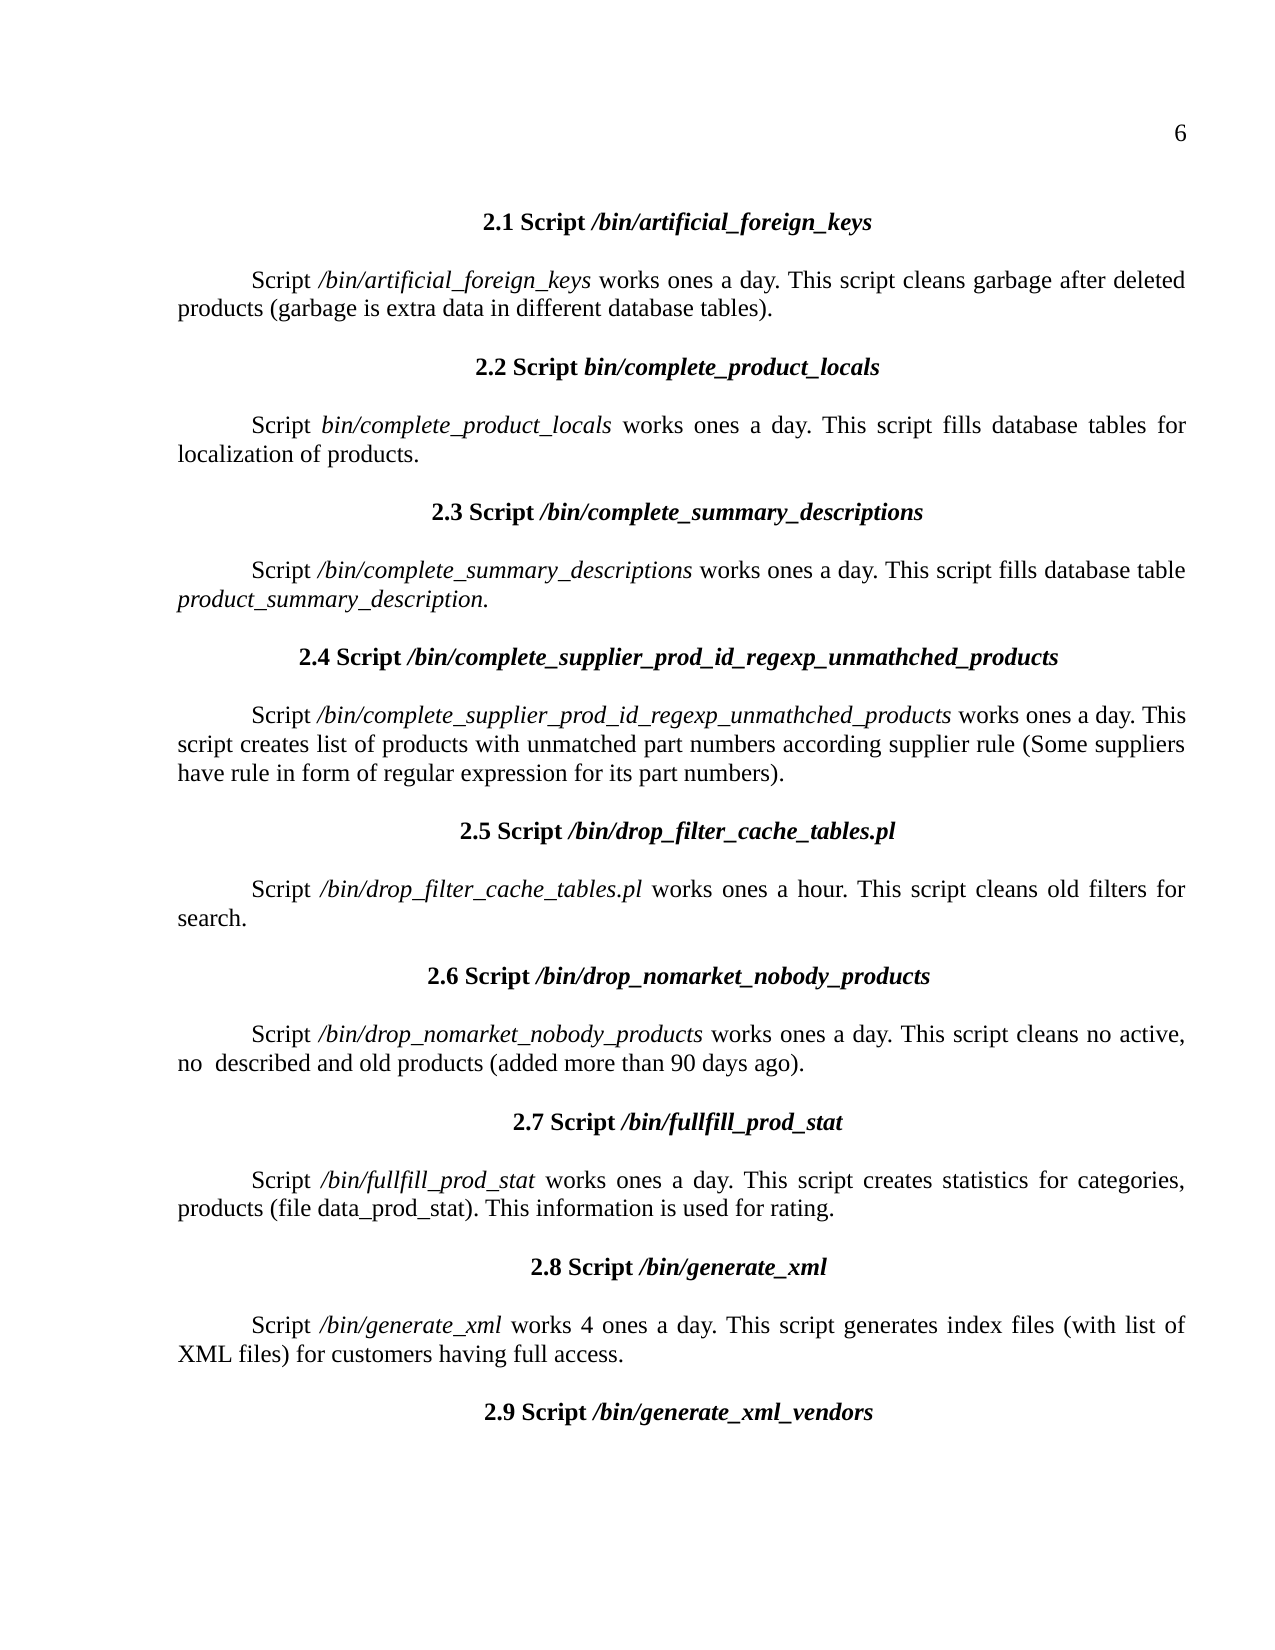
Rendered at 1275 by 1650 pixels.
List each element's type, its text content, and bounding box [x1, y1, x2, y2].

text Script bin/complete_product_locals works ones a day. This script fills database tables for localization of products. [177, 410, 1186, 467]
subtitle 2.5 Script /bin/drop_filter_cache_tables.pl [177, 816, 1186, 845]
subtitle 2.7 Script /bin/fullfill_prod_stat [177, 1107, 1186, 1135]
text Script /bin/generate_xml works 4 ones a day. This script generates index files (with list of XML files) for customers having full access. [177, 1310, 1186, 1367]
subtitle 2.9 Script /bin/generate_xml_vendors [177, 1397, 1186, 1426]
subtitle 2.3 Script /bin/complete_summary_descriptions [177, 497, 1186, 526]
subtitle 2.4 Script /bin/complete_supplier_prod_id_regexp_unmathched_products [177, 642, 1186, 671]
text Script /bin/drop_filter_cache_tables.pl works ones a hour. This script cleans old filters for search. [177, 874, 1186, 932]
subtitle 2.8 Script /bin/generate_xml [177, 1252, 1186, 1281]
subtitle 2.6 Script /bin/drop_nomarket_nobody_products [177, 961, 1186, 990]
text Script /bin/drop_nomarket_nobody_products works ones a day. This script cleans no active, no described and old products (added more than 90 days ago). [177, 1019, 1186, 1077]
text Script /bin/artificial_foreign_keys works ones a day. This script cleans garbage after deleted products (garbage is extra data in different database tables). [177, 265, 1186, 322]
text Script /bin/complete_summary_descriptions works ones a day. This script fills database table product_summary_description. [177, 555, 1186, 613]
text Script /bin/fullfill_prod_stat works ones a day. This script creates statistics for categories, products (file data_prod_stat). This information is used for rating. [177, 1165, 1186, 1222]
subtitle 2.2 Script bin/complete_product_locals [177, 352, 1186, 381]
subtitle 2.1 Script /bin/artificial_foreign_keys [177, 207, 1186, 235]
text Script /bin/complete_supplier_prod_id_regexp_unmathched_products works ones a day. This script creates list of products with unmatched part numbers according supplier rule (Some suppliers have rule in form of regular expression for its part numbers). [177, 700, 1186, 787]
